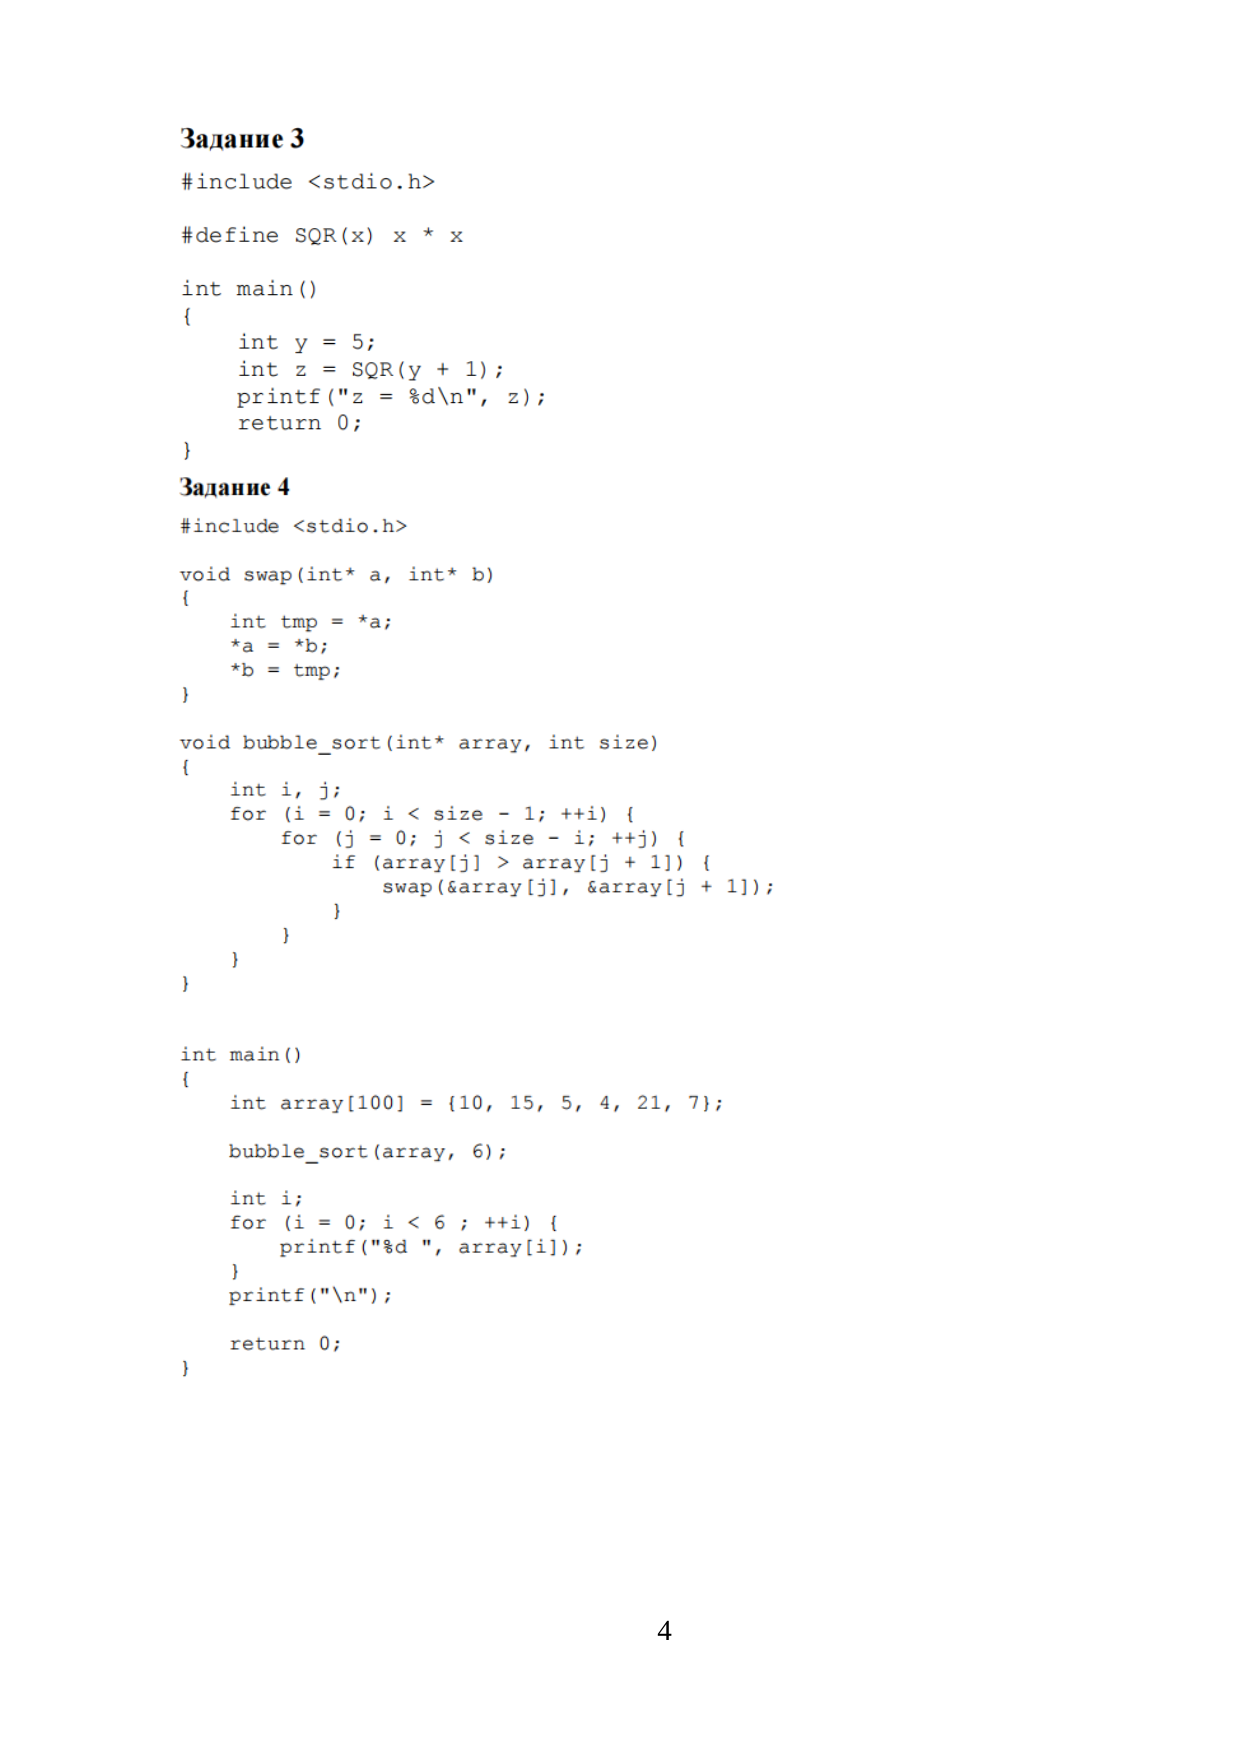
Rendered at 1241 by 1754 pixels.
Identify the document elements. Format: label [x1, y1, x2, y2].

picture [177, 118, 553, 468]
picture [177, 471, 782, 1384]
